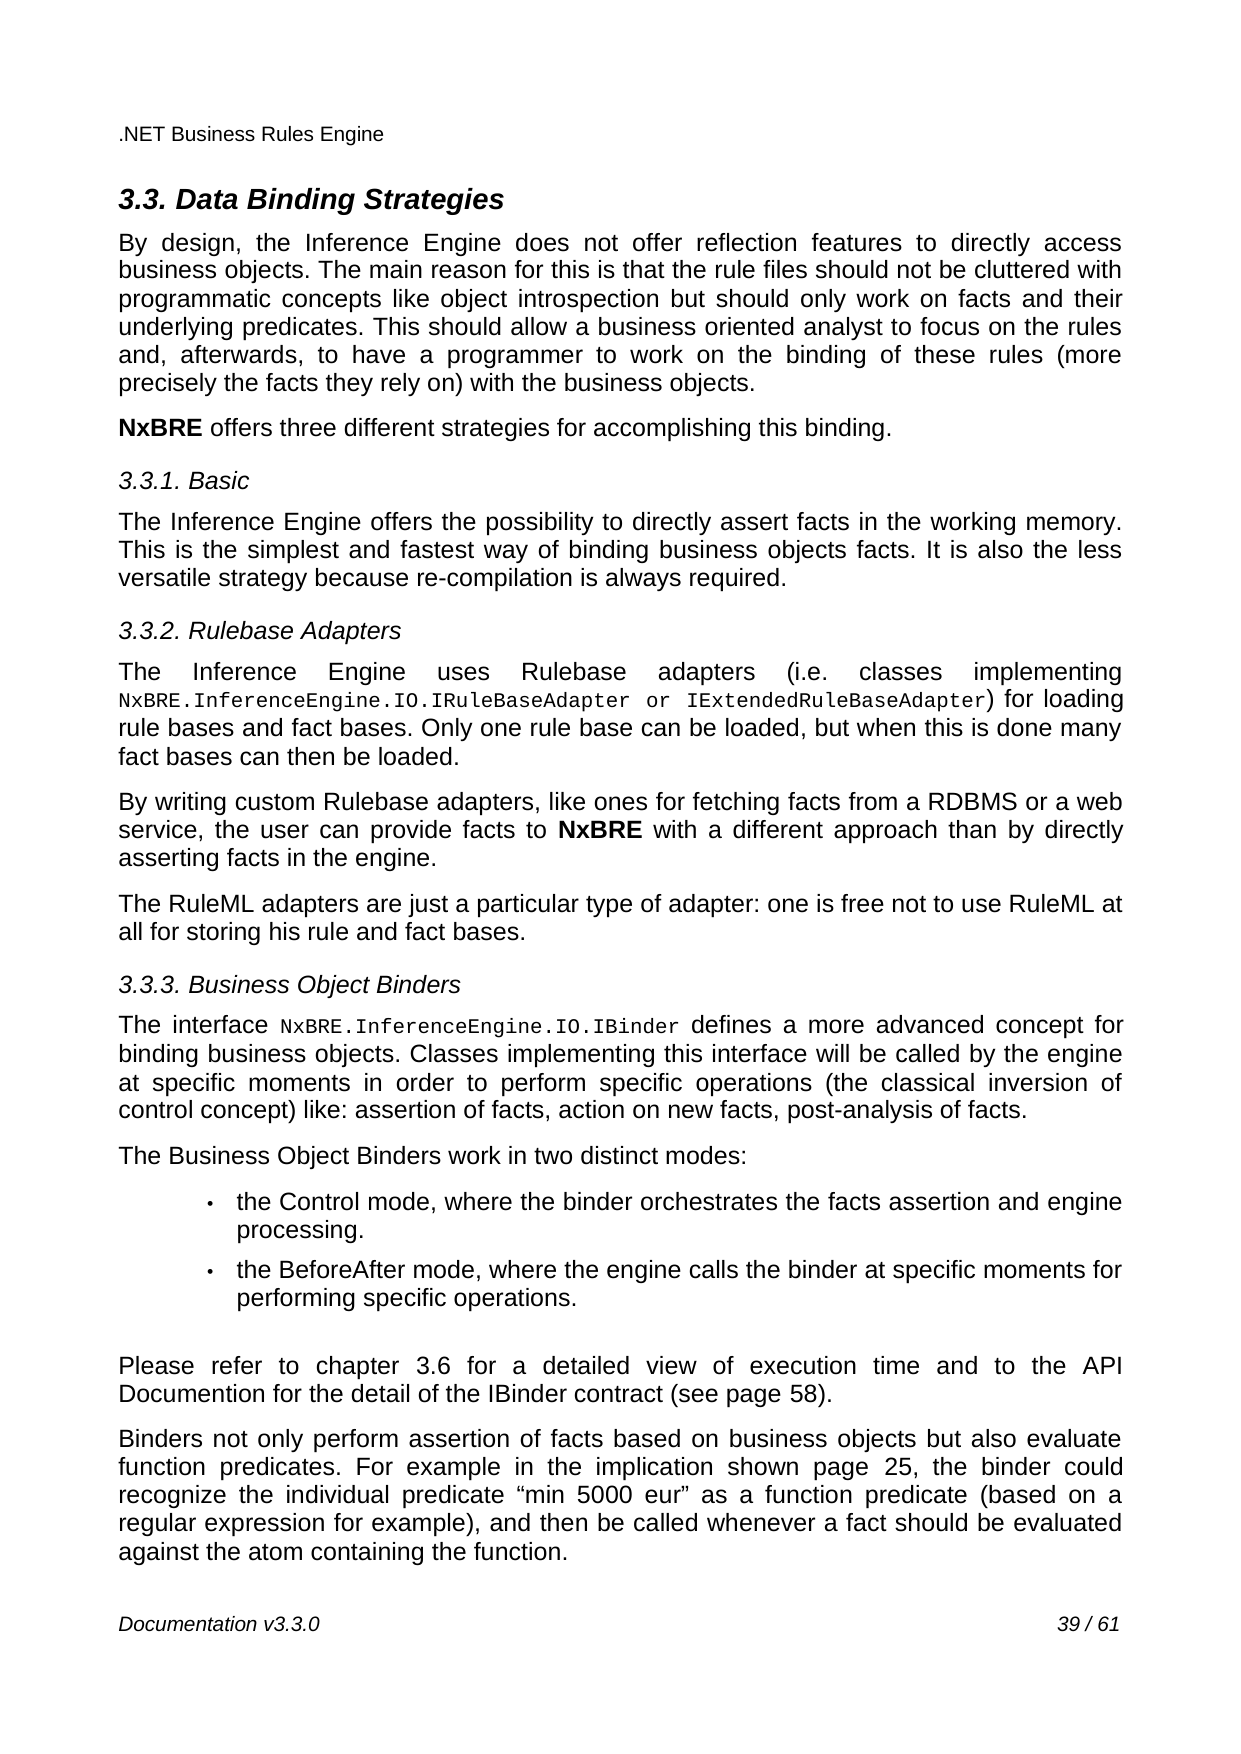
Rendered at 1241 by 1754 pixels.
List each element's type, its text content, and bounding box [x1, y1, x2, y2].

text The Business Object Binders work in two distinct modes: [118, 1142, 1124, 1170]
subtitle Basic [118, 467, 1124, 495]
text Please refer to chapter 3.6 for a detailed view of execution time and to the API Documention for the detail of the IBinder contract (see page 55). [118, 1323, 1124, 1407]
text The Inference Engine offers the possibility to directly assert facts in the working memory. This is the simplest and fastest way of binding business objects facts. It is also the less versatile strategy because re-compilation is always required. [118, 508, 1124, 592]
text By design, the Inference Engine does not offer reflection features to directly access business objects. The main reason for this is that the rule files should not be cluttered with programmatic concepts like object introspection but should only work on facts and their underlying predicates. This should allow a business oriented analyst to focus on the rules and, afterwards, to have a programmer to work on the binding of these rules (more precisely the facts they rely on) with the business objects. [118, 228, 1124, 396]
text By writing custom Rulebase adapters, like ones for fetching facts from a RDBMS or a web service, the user can provide facts to NxBRE with a different approach than by directly asserting facts in the engine. [118, 788, 1124, 872]
list the Control mode, where the binder orchestrates the facts assertion and engine processing. [207, 1188, 1124, 1244]
list the BeforeAfter mode, where the engine calls the binder at specific moments for performing specific operations. [207, 1256, 1124, 1312]
subtitle Data Binding Strategies [118, 183, 1124, 216]
subtitle Business Object Binders [118, 971, 1124, 999]
text The interface NxBRE.InferenceEngine.IO.IBinder defines a more advanced concept for binding business objects. Classes implementing this interface will be called by the engine at specific moments in order to perform specific operations (the classical inversion of control concept) like: assertion of facts, action on new facts, post-analysis of facts. [118, 1011, 1124, 1124]
text Binders not only perform assertion of facts based on business objects but also evaluate function predicates. For example in the implication shown page 23, the binder could recognize the individual predicate “min 5000 eur” as a function predicate (based on a regular expression for example), and then be called whenever a fact should be evaluated against the atom containing the function. [118, 1425, 1124, 1565]
subtitle Rulebase Adapters [118, 617, 1124, 645]
text The RuleML adapters are just a particular type of adapter: one is free not to use RuleML at all for storing his rule and fact bases. [118, 890, 1124, 946]
text The Inference Engine uses Rulebase adapters (i.e. classes implementing NxBRE.InferenceEngine.IO.IRuleBaseAdapter or IExtendedRuleBaseAdapter) for loading rule bases and fact bases. Only one rule base can be loaded, but when this is done many fact bases can then be loaded. [118, 657, 1124, 770]
text NxBRE offers three different strategies for accomplishing this binding. [118, 414, 1124, 442]
